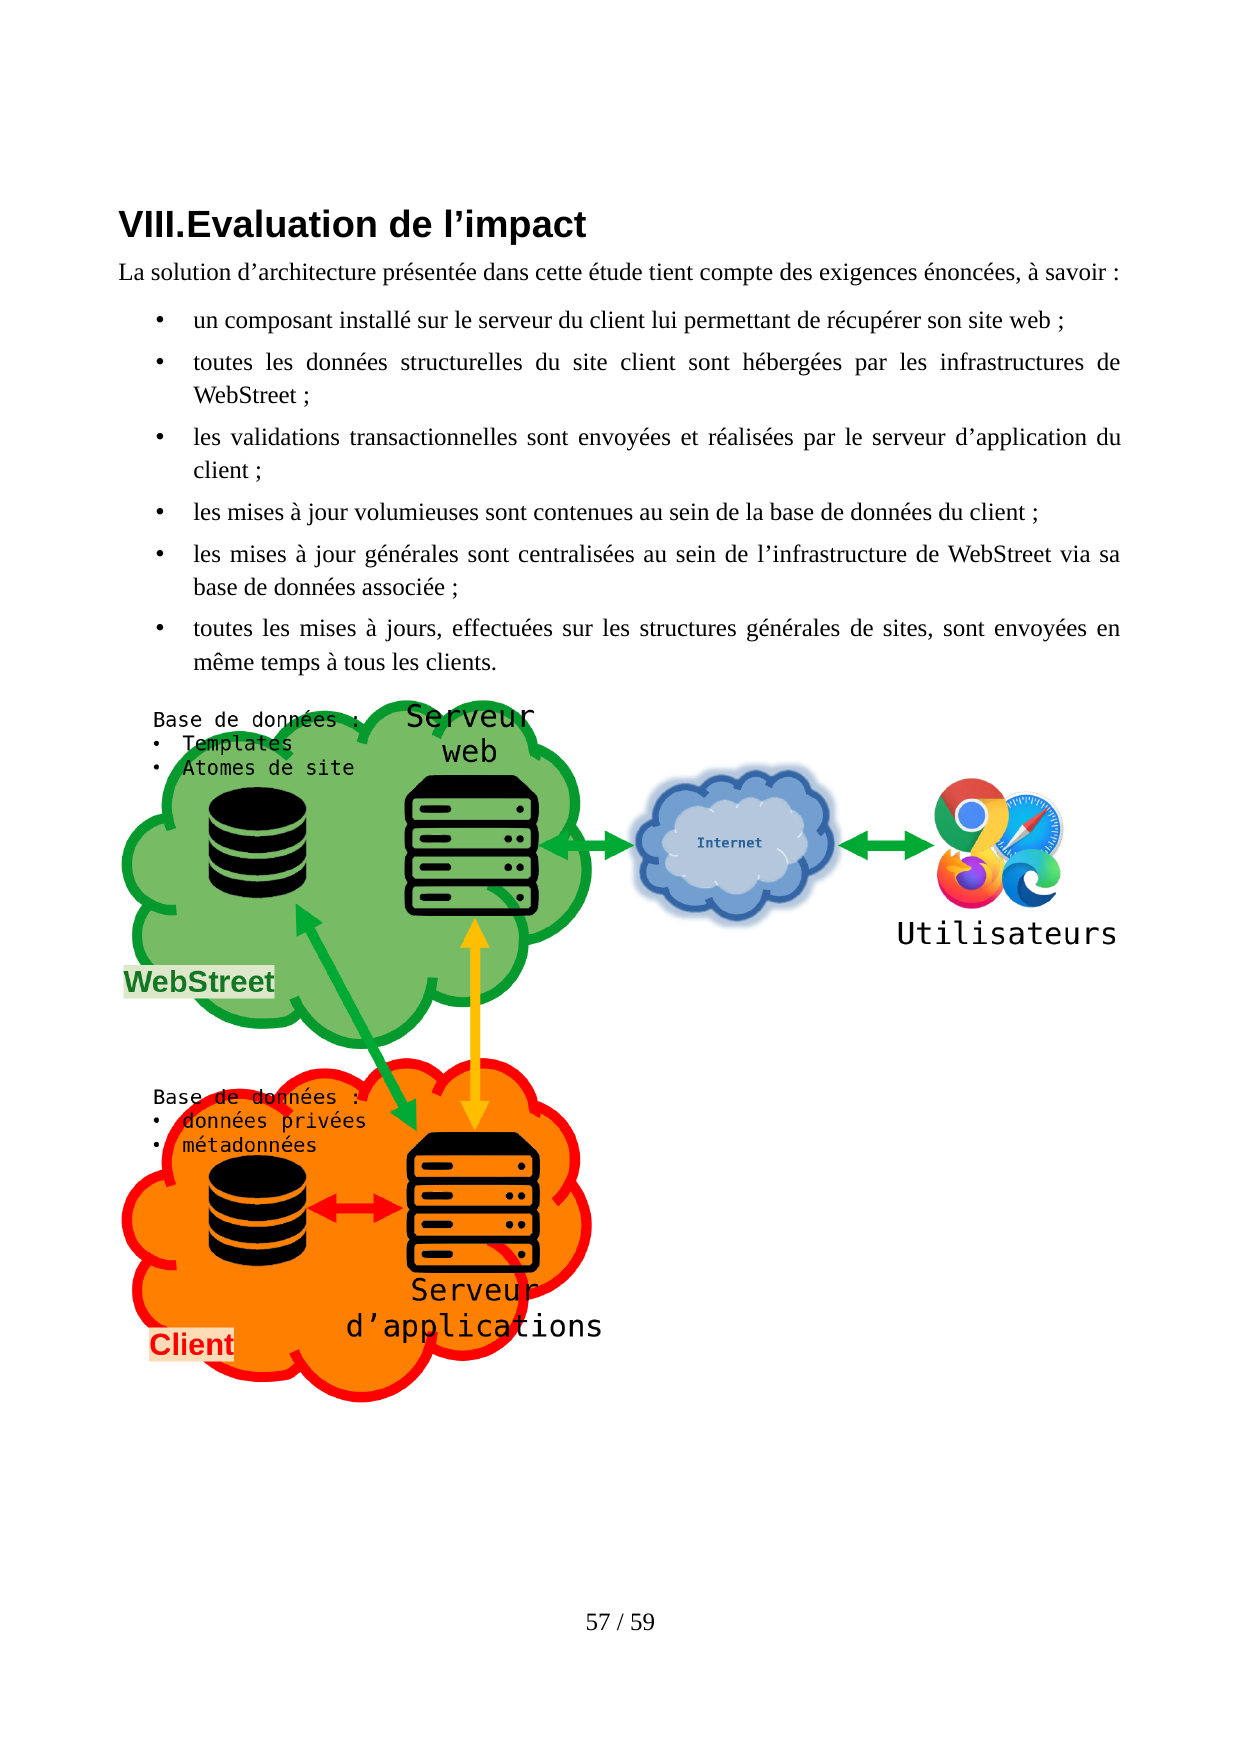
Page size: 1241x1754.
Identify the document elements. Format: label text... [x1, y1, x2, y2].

picture [118, 688, 1123, 1404]
list les validations transactionnelles sont envoyées et réalisées par le serveur d’application du client ; [156, 422, 1122, 484]
subtitle Evaluation de l’impact [118, 201, 1122, 245]
list les mises à jour volumieuses sont contenues au sein de la base de données du client ; [156, 497, 1122, 526]
list un composant installé sur le serveur du client lui permettant de récupérer son site web ; [156, 305, 1122, 334]
list toutes les mises à jours, effectuées sur les structures générales de sites, sont envoyées en même temps à tous les clients. [156, 613, 1122, 675]
text La solution d’architecture présentée dans cette étude tient compte des exigences énoncées, à savoir : [118, 257, 1122, 286]
list les mises à jour générales sont centralisées au sein de l’infrastructure de WebStreet via sa base de données associée ; [156, 539, 1122, 600]
list toutes les données structurelles du site client sont hébergées par les infrastructures de WebStreet ; [156, 347, 1122, 409]
